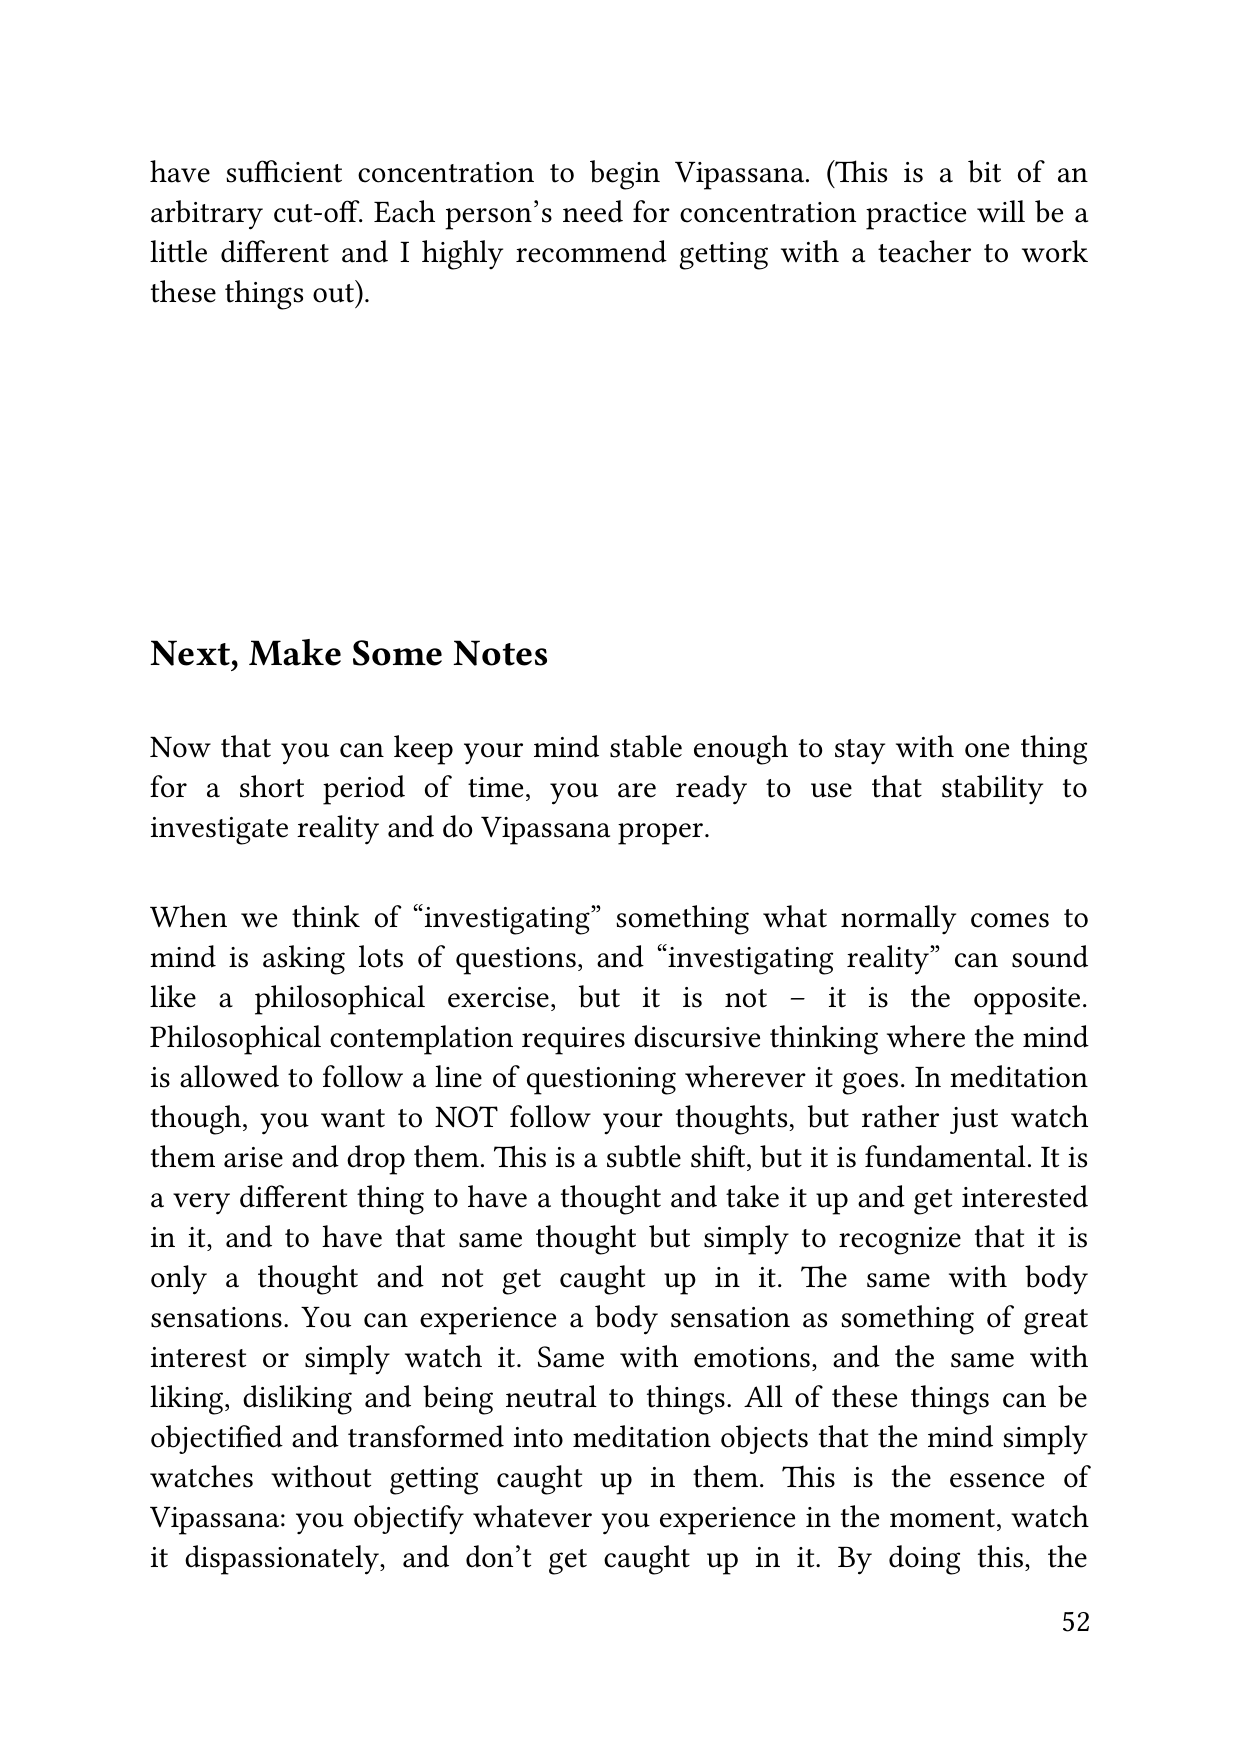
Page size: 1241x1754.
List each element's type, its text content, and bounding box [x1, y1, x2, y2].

text have sufficient concentration to begin Vipassana. (This is a bit of an arbitrary cut-off. Each person’s need for concentration practice will be a little different and I highly recommend getting with a teacher to work these things out). [150, 150, 1090, 310]
subtitle Next, Make Some Notes [150, 630, 1090, 675]
text When we think of “investigating” something what normally comes to mind is asking lots of questions, and “investigating reality” can sound like a philosophical exercise, but it is not – it is the opposite. Philosophical contemplation requires discursive thinking where the mind is allowed to follow a line of questioning wherever it goes. In meditation though, you want to NOT follow your thoughts, but rather just watch them arise and drop them. This is a subtle shift, but it is fundamental. It is a very different thing to have a thought and take it up and get interested in it, and to have that same thought but simply to recognize that it is only a thought and not get caught up in it. The same with body sensations. You can experience a body sensation as something of great interest or simply watch it. Same with emotions, and the same with liking, disliking and being neutral to things. All of these things can be objectified and transformed into meditation objects that the mind simply watches without getting caught up in them. This is the essence of Vipassana: you objectify whatever you experience in the moment, watch it dispassionately, and don’t get caught up in it. By doing this, the [150, 895, 1090, 1575]
text Now that you can keep your mind stable enough to stay with one thing for a short period of time, you are ready to use that stability to investigate reality and do Vipassana proper. [150, 725, 1090, 845]
